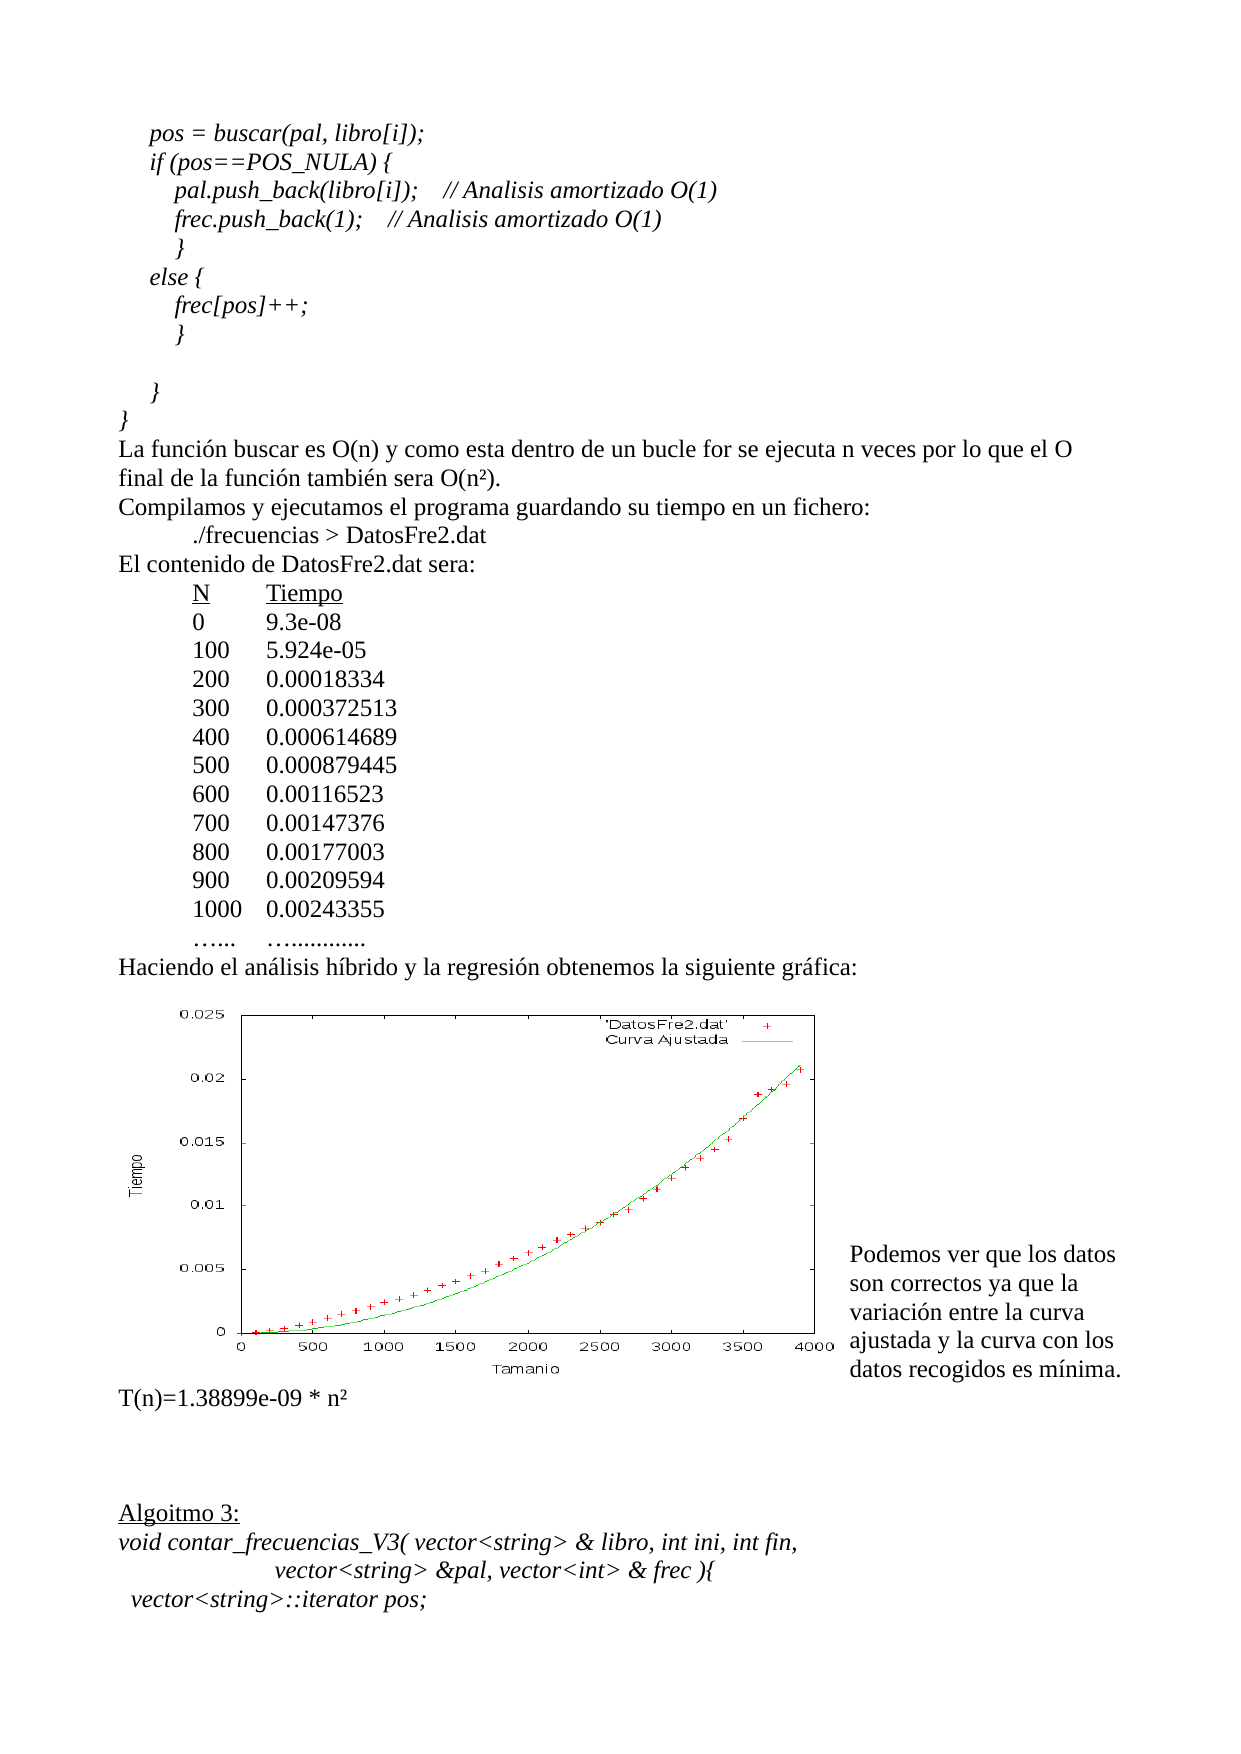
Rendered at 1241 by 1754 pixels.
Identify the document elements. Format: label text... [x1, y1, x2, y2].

text frec[pos]++; [118, 291, 1122, 319]
text } [118, 406, 1122, 434]
text El contenido de DatosFre2.dat sera: [118, 549, 1122, 578]
text 900 0.00209594 [118, 866, 1122, 894]
text Haciendo el análisis híbrido y la regresión obtenemos la siguiente gráfica: [118, 952, 1122, 981]
text T(n)=1.38899e-09 * n² [118, 1383, 1122, 1412]
text 100 5.924e-05 [118, 636, 1122, 664]
text La función buscar es O(n) y como esta dentro de un bucle for se ejecuta n veces por lo que el O final de la función también sera O(n²). [118, 434, 1122, 492]
text 300 0.000372513 [118, 693, 1122, 722]
text pal.push_back(libro[i]); // Analisis amortizado O(1) [118, 176, 1122, 204]
picture [123, 999, 850, 1381]
text 500 0.000879445 [118, 751, 1122, 779]
text 600 0.00116523 [118, 779, 1122, 808]
text } [118, 233, 1122, 262]
text frec.push_back(1); // Analisis amortizado O(1) [118, 204, 1122, 233]
text 800 0.00177003 [118, 837, 1122, 866]
text } [118, 377, 1122, 406]
text vector<string>::iterator pos; [118, 1584, 1122, 1613]
text 1000 0.00243355 [118, 894, 1122, 923]
text 400 0.000614689 [118, 722, 1122, 751]
text 200 0.00018334 [118, 664, 1122, 693]
text 0 9.3e-08 [118, 607, 1122, 636]
text 700 0.00147376 [118, 808, 1122, 837]
text if (pos==POS_NULA) { [118, 147, 1122, 176]
text Compilamos y ejecutamos el programa guardando su tiempo en un fichero: [118, 492, 1122, 521]
text else { [118, 262, 1122, 291]
text Podemos ver que los datos son correctos ya que la variación entre la curva ajustada y la curva con los datos recogidos es mínima. [118, 1239, 1122, 1383]
text } [118, 319, 1122, 348]
text void contar_frecuencias_V3( vector<string> & libro, int ini, int fin, [118, 1527, 1122, 1556]
text N Tiempo [118, 578, 1122, 607]
text vector<string> &pal, vector<int> & frec ){ [118, 1556, 1122, 1584]
text ./frecuencias > DatosFre2.dat [118, 521, 1122, 549]
text Algoitmo 3: [118, 1498, 1122, 1527]
text …... …............ [118, 923, 1122, 952]
text pos = buscar(pal, libro[i]); [118, 118, 1122, 147]
